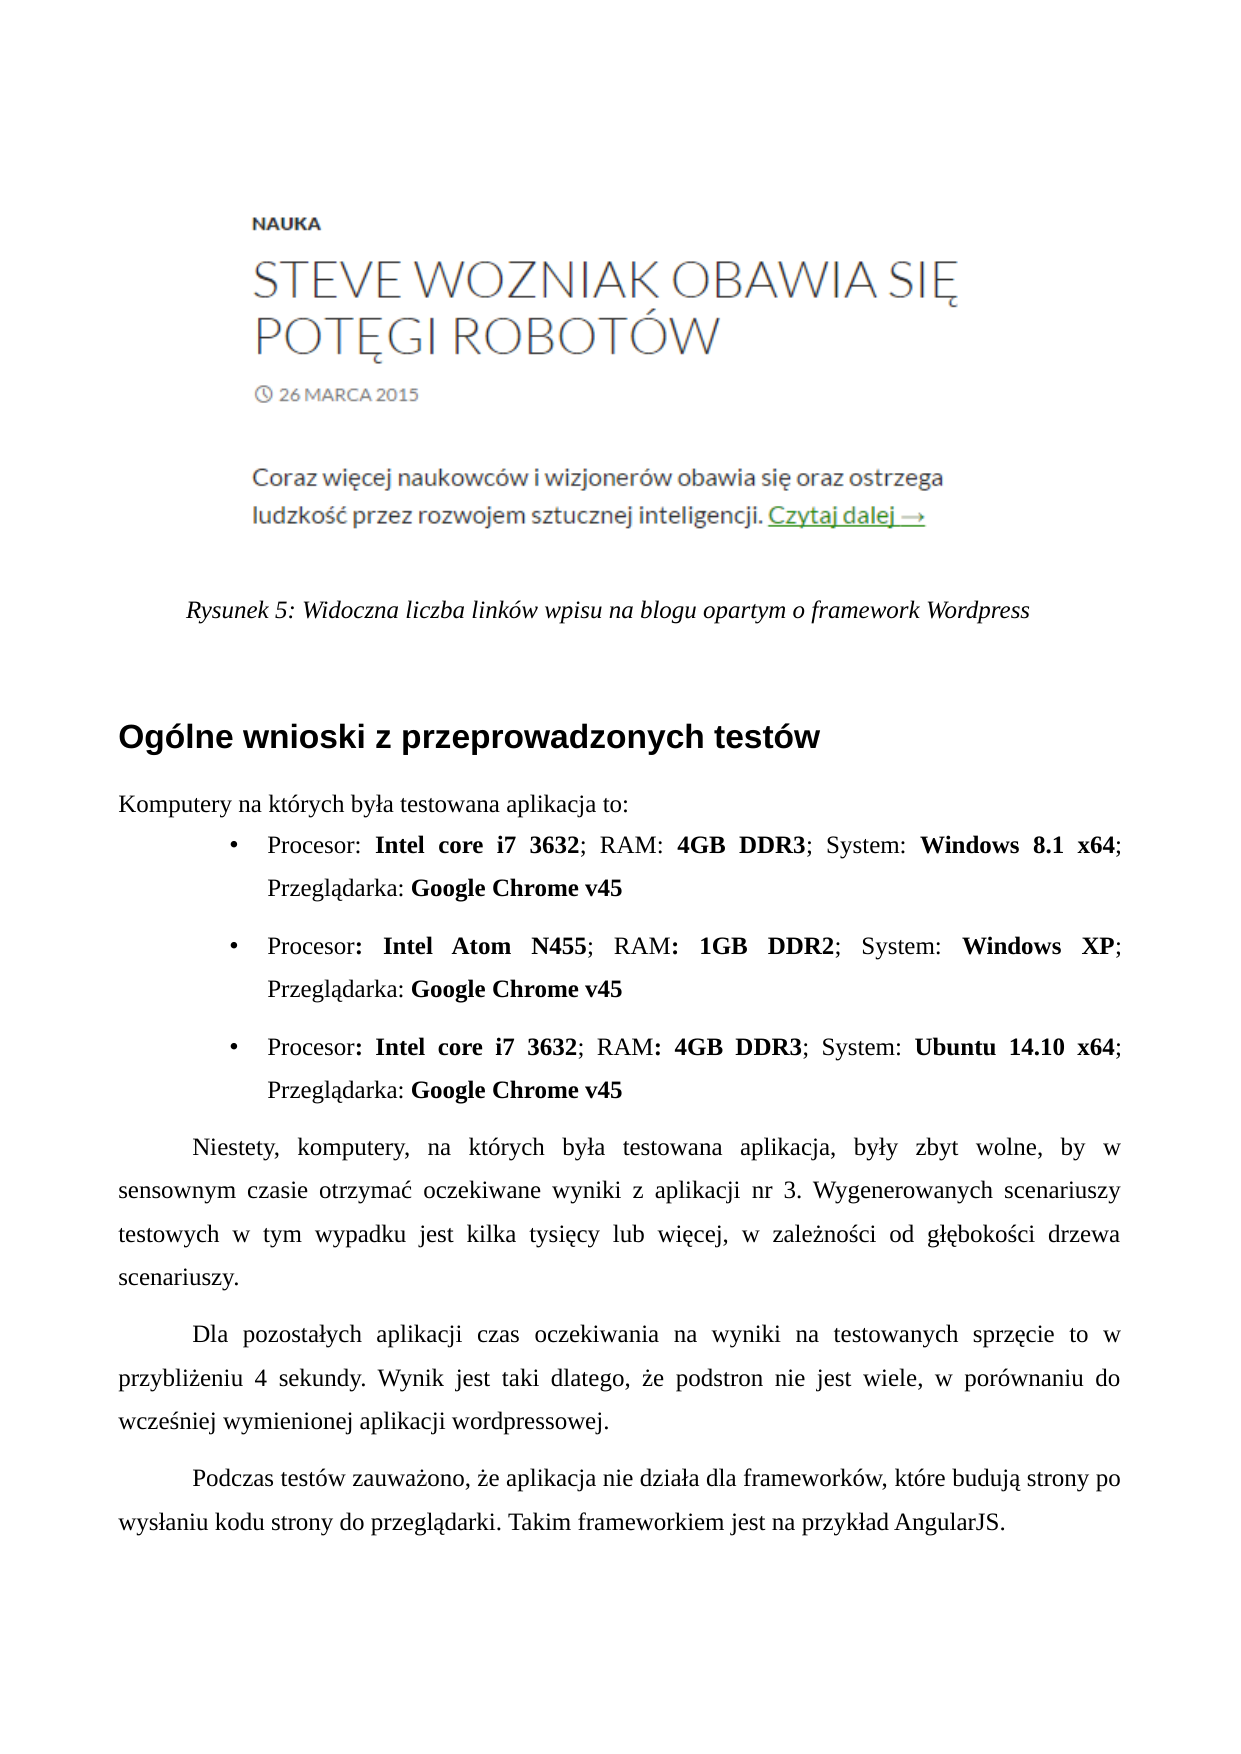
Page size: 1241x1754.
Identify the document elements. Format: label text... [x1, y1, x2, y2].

subtitle Ogólne wnioski z przeprowadzonych testów [118, 717, 1122, 755]
picture [185, 188, 1055, 596]
text Podczas testów zauważono, że aplikacja nie działa dla frameworków, które budują strony po wysłaniu kodu strony do przeglądarki. Takim frameworkiem jest na przykład AngularJS. [118, 1463, 1122, 1535]
text Dla pozostałych aplikacji czas oczekiwania na wyniki na testowanych sprzęcie to w przybliżeniu 4 sekundy. Wynik jest taki dlatego, że podstron nie jest wiele, w porównaniu do wcześniej wymienionej aplikacji wordpressowej. [118, 1319, 1122, 1434]
subtitle Komputery na których była testowana aplikacja to: [118, 789, 1122, 817]
list Procesor: Intel core i7 3632; RAM: 4GB DDR3; System: Ubuntu 14.10 x64; Przeglądarka: Google Chrome v45 [229, 1032, 1122, 1103]
list Procesor: Intel core i7 3632; RAM: 4GB DDR3; System: Windows 8.1 x64; Przeglądarka: Google Chrome v45 [229, 830, 1122, 902]
list Procesor: Intel Atom N455; RAM: 1GB DDR2; System: Windows XP; Przeglądarka: Google Chrome v45 [229, 931, 1122, 1003]
text Rysunek 5: Widoczna liczba linków wpisu na blogu opartym o framework Wordpress [186, 596, 1054, 624]
text Niestety, komputery, na których była testowana aplikacja, były zbyt wolne, by w sensownym czasie otrzymać oczekiwane wyniki z aplikacji nr 3. Wygenerowanych scenariuszy testowych w tym wypadku jest kilka tysięcy lub więcej, w zależności od głębokości drzewa scenariuszy. [118, 1132, 1122, 1291]
